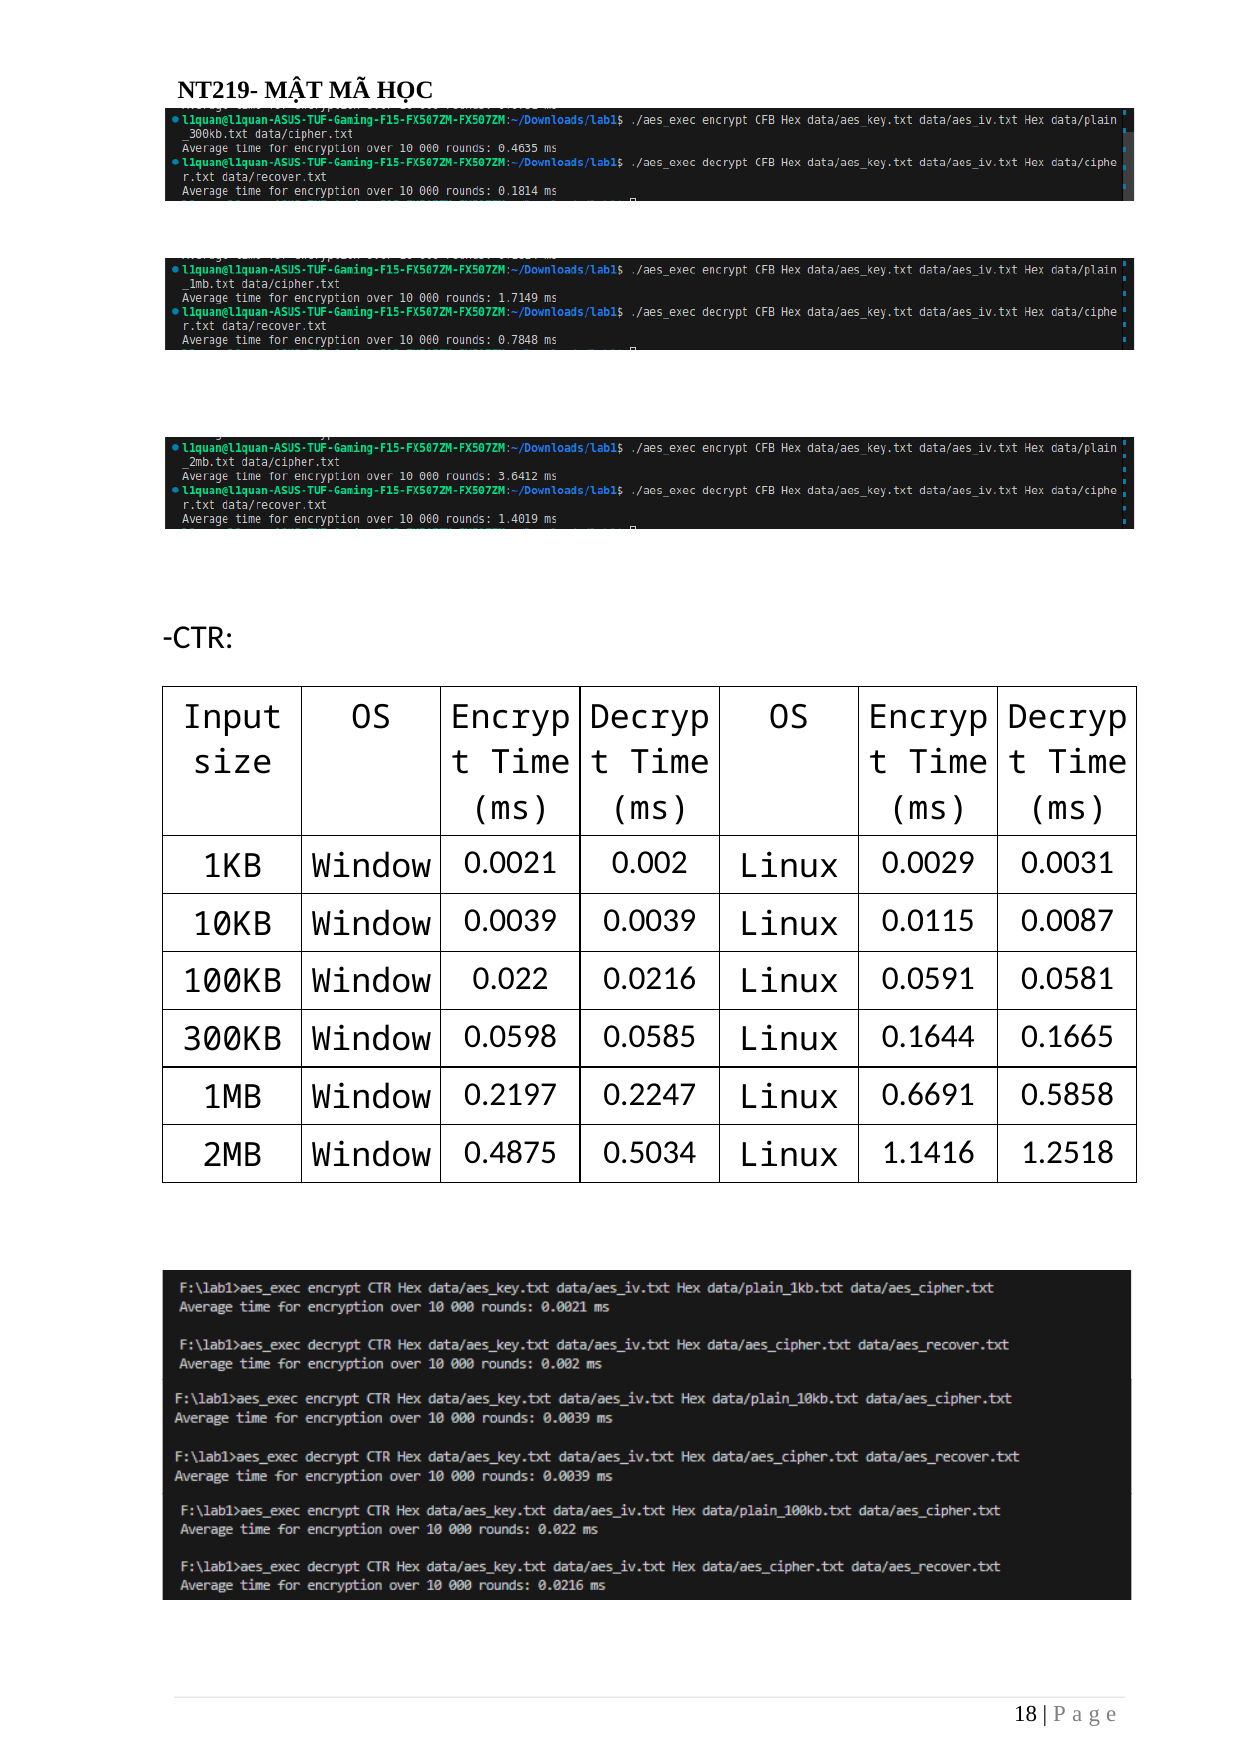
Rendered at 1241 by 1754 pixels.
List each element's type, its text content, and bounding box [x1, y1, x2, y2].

table_header OS [720, 687, 858, 835]
table_cell 0.0598 [441, 1010, 579, 1066]
table_cell Linux [720, 836, 858, 893]
table_cell Linux [720, 1125, 858, 1182]
table_cell 0.0581 [998, 952, 1136, 1008]
table_cell Window [302, 1125, 440, 1182]
table_cell 0.0039 [441, 894, 579, 951]
table_cell 1KB [163, 836, 301, 893]
table_cell 2MB [163, 1125, 301, 1182]
table_cell 10KB [163, 894, 301, 951]
table_cell Window [302, 894, 440, 951]
table_header Input size [163, 687, 301, 835]
table_cell 0.6691 [859, 1068, 997, 1124]
table_cell 0.0216 [581, 952, 719, 1008]
table_cell 0.2197 [441, 1068, 579, 1124]
table_header Encrypt Time (ms) [859, 687, 997, 835]
table_cell Linux [720, 952, 858, 1008]
table_cell 1MB [163, 1068, 301, 1124]
table_cell Window [302, 1010, 440, 1066]
table_cell 1.2518 [998, 1125, 1136, 1182]
table_cell 100KB [163, 952, 301, 1008]
table_cell 0.0087 [998, 894, 1136, 951]
table_cell 0.022 [441, 952, 579, 1008]
table_cell 0.0021 [441, 836, 579, 893]
table_cell Window [302, 836, 440, 893]
table_cell 300KB [163, 1010, 301, 1066]
table_cell 0.1644 [859, 1010, 997, 1066]
table_cell 0.0031 [998, 836, 1136, 893]
table_header Decrypt Time (ms) [581, 687, 719, 835]
table_cell 0.2247 [581, 1068, 719, 1124]
table_cell 0.5858 [998, 1068, 1136, 1124]
table_cell 1.1416 [859, 1125, 997, 1182]
table_cell Window [302, 952, 440, 1008]
table_cell 0.0585 [581, 1010, 719, 1066]
picture [162, 1270, 1132, 1600]
table_cell 0.0591 [859, 952, 997, 1008]
table_cell 0.1665 [998, 1010, 1136, 1066]
picture [165, 108, 1135, 201]
table_cell 0.4875 [441, 1125, 579, 1182]
table_cell 0.0115 [859, 894, 997, 951]
table_cell 0.5034 [581, 1125, 719, 1182]
table_cell Window [302, 1068, 440, 1124]
table_cell 0.002 [581, 836, 719, 893]
table_header OS [302, 687, 440, 835]
table_cell Linux [720, 894, 858, 951]
text -CTR: [162, 616, 1137, 657]
picture [165, 437, 1135, 529]
picture [165, 258, 1135, 350]
table_cell Linux [720, 1010, 858, 1066]
table_header Decrypt Time (ms) [998, 687, 1136, 835]
table_cell 0.0039 [581, 894, 719, 951]
table_header Encrypt Time (ms) [441, 687, 579, 835]
table_cell Linux [720, 1068, 858, 1124]
table_cell 0.0029 [859, 836, 997, 893]
